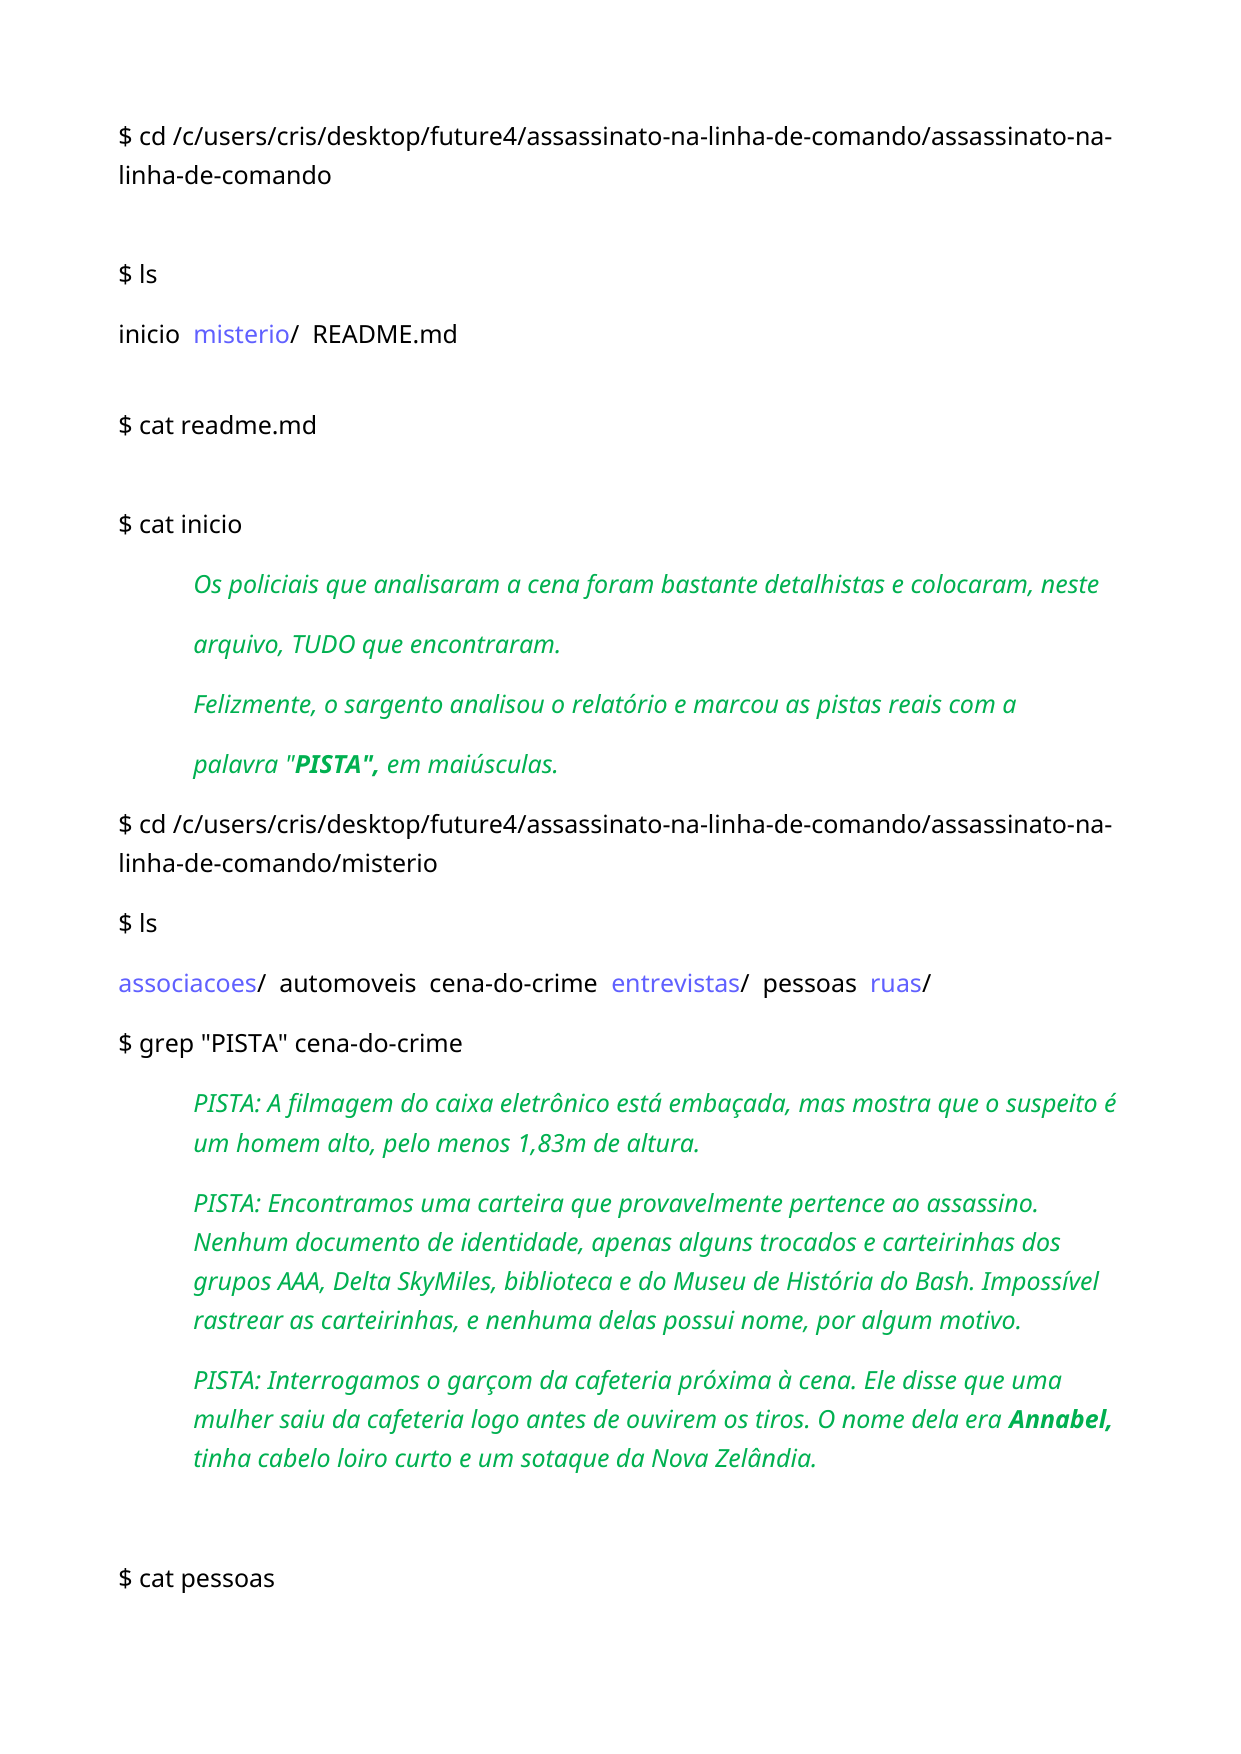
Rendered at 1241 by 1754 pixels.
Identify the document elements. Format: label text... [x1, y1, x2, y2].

text PISTA: Interrogamos o garçom da cafeteria próxima à cena. Ele disse que uma mulher saiu da cafeteria logo antes de ouvirem os tiros. O nome dela era Annabel, tinha cabelo loiro curto e um sotaque da Nova Zelândia. [193, 1363, 1122, 1475]
text $ cat pessoas [118, 1561, 1122, 1595]
text $ grep "PISTA" cena-do-crime [118, 1026, 1122, 1060]
text PISTA: Encontramos uma carteira que provavelmente pertence ao assassino. Nenhum documento de identidade, apenas alguns trocados e carteirinhas dos grupos AAA, Delta SkyMiles, biblioteca e do Museu de História do Bash. Impossível rastrear as carteirinhas, e nenhuma delas possui nome, por algum motivo. [193, 1185, 1122, 1337]
text $ cat inicio [118, 507, 1122, 541]
text $ cat readme.md [118, 408, 1122, 481]
text $ ls [118, 256, 1122, 291]
text PISTA: A filmagem do caixa eletrônico está embaçada, mas mostra que o suspeito é um homem alto, pelo menos 1,83m de altura. [193, 1086, 1122, 1159]
text Os policiais que analisaram a cena foram bastante detalhistas e colocaram, neste [193, 567, 1122, 601]
text arquivo, TUDO que encontraram. [193, 627, 1122, 661]
text Felizmente, o sargento analisou o relatório e marcou as pistas reais com a [193, 687, 1122, 721]
text palavra "PISTA", em maiúsculas. [193, 747, 1122, 781]
text $ ls [118, 906, 1122, 940]
text $ cd /c/users/cris/desktop/future4/assassinato-na-linha-de-comando/assassinato-na-linha-de-comando [118, 118, 1122, 231]
text inicio misterio/ README.md [118, 316, 1122, 383]
text $ cd /c/users/cris/desktop/future4/assassinato-na-linha-de-comando/assassinato-na-linha-de-comando/misterio [118, 807, 1122, 880]
text associacoes/ automoveis cena-do-crime entrevistas/ pessoas ruas/ [118, 966, 1122, 1000]
